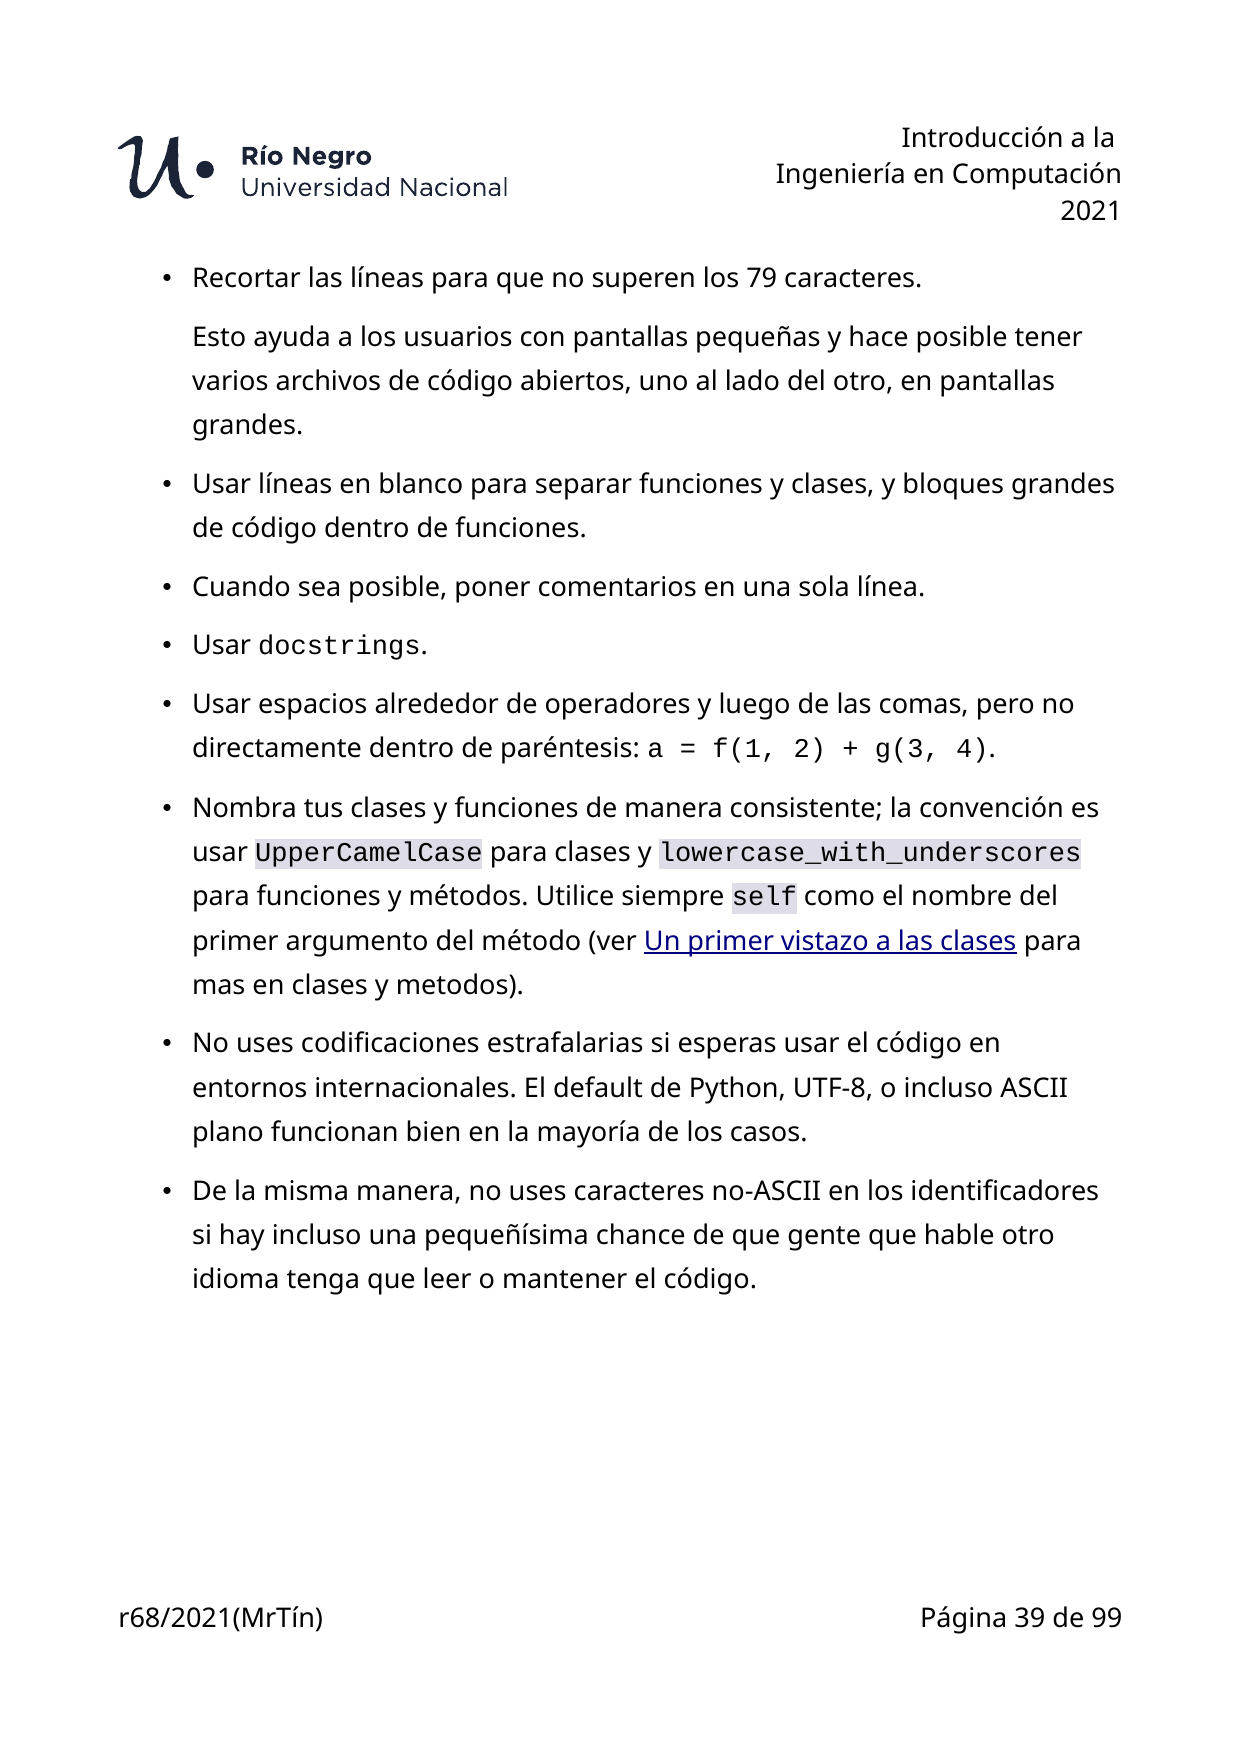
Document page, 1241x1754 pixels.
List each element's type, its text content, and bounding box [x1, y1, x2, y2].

list Usar docstrings. [162, 626, 1122, 663]
list De la misma manera, no uses caracteres no-ASCII en los identificadores si hay incluso una pequeñísima chance de que gente que hable otro idioma tenga que leer o mantener el código. [162, 1171, 1122, 1296]
list Esto ayuda a los usuarios con pantallas pequeñas y hace posible tener varios archivos de código abiertos, uno al lado del otro, en pantallas grandes. [162, 317, 1122, 442]
list Nombra tus clases y funciones de manera consistente; la convención es usar UpperCamelCase para clases y lowercase_with_underscores para funciones y métodos. Utilice siempre self como el nombre del primer argumento del método (ver Un primer vistazo a las clases para mas en clases y metodos). [162, 788, 1122, 1002]
list Recortar las líneas para que no superen los 79 caracteres. [162, 258, 1122, 295]
list No uses codificaciones estrafalarias si esperas usar el código en entornos internacionales. El default de Python, UTF-8, o incluso ASCII plano funcionan bien en la mayoría de los casos. [162, 1024, 1122, 1149]
list Cuando sea posible, poner comentarios en una sola línea. [162, 567, 1122, 604]
list Usar espacios alrededor de operadores y luego de las comas, pero no directamente dentro de paréntesis: a = f(1, 2) + g(3, 4). [162, 685, 1122, 766]
list Usar líneas en blanco para separar funciones y clases, y bloques grandes de código dentro de funciones. [162, 464, 1122, 545]
